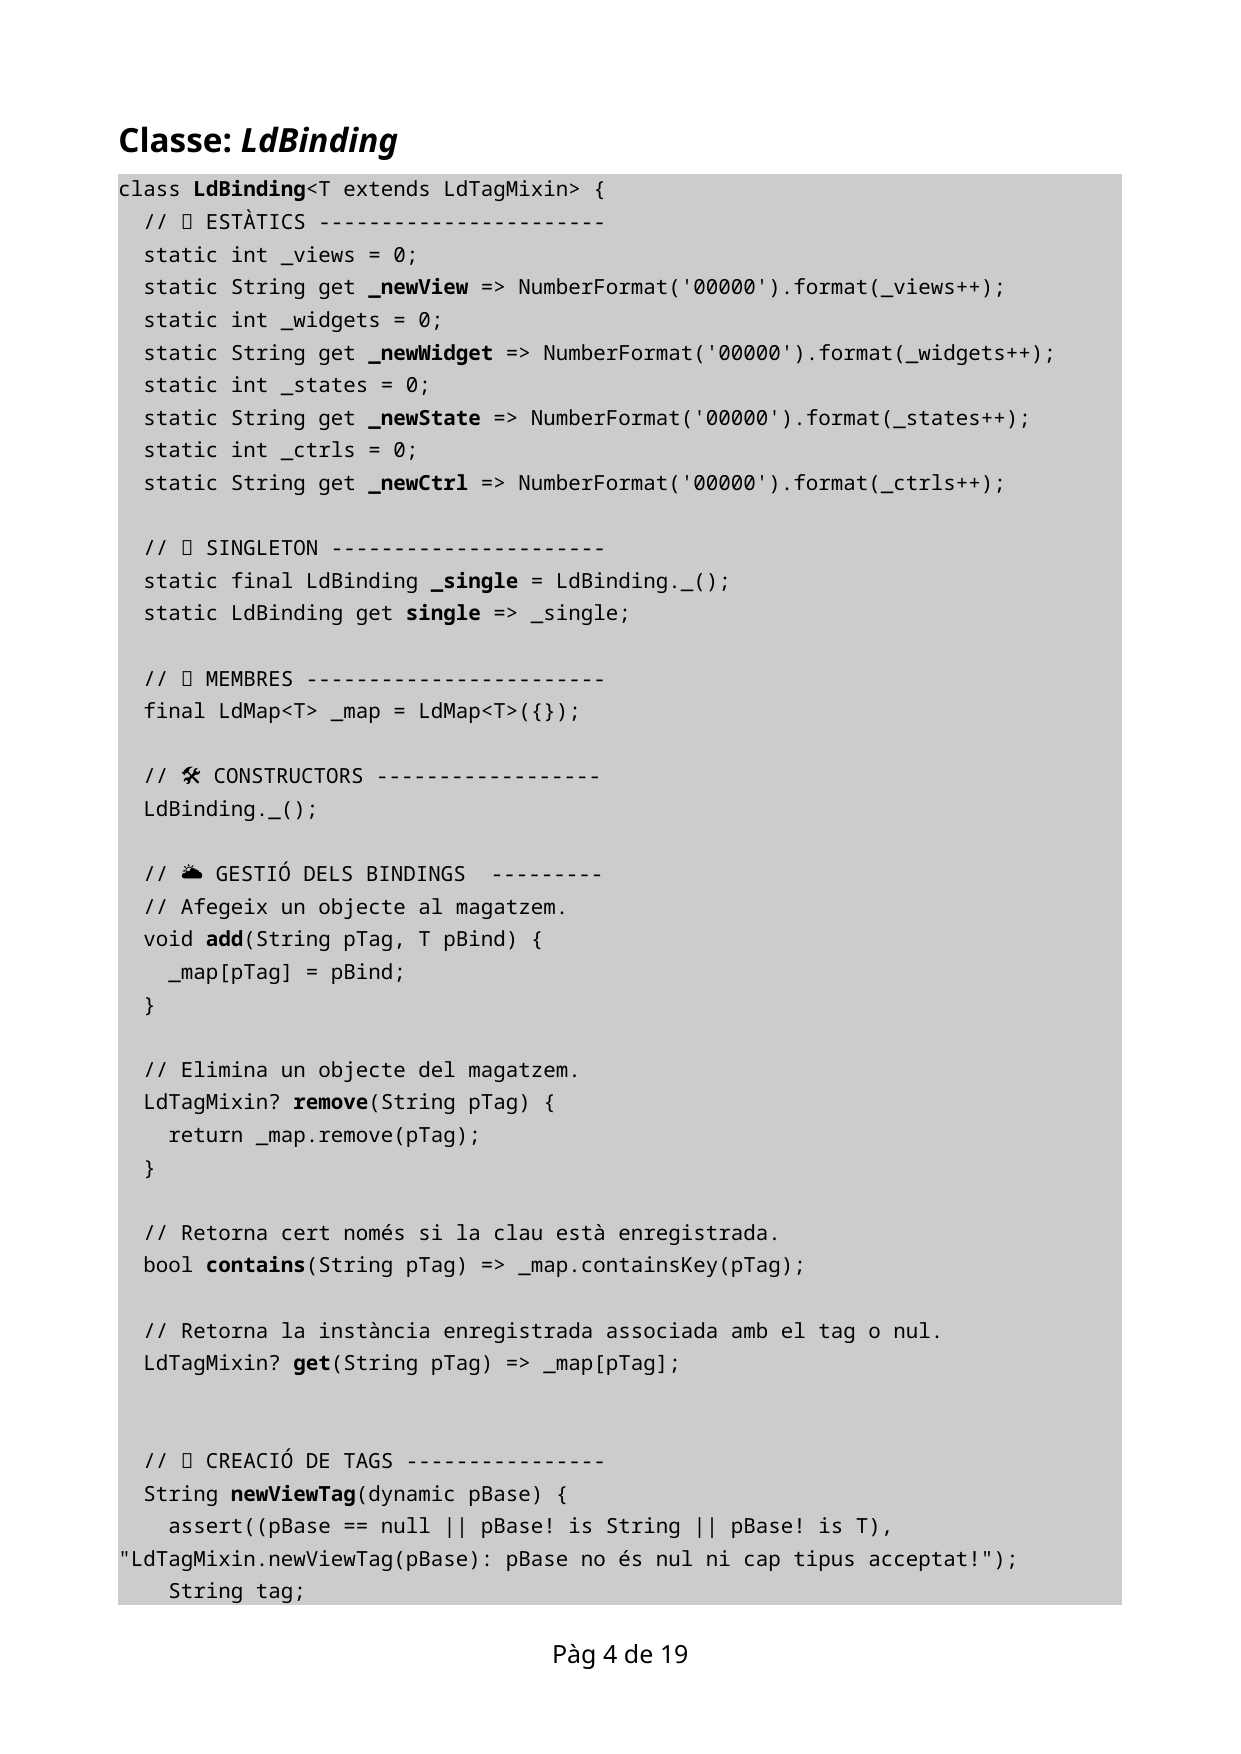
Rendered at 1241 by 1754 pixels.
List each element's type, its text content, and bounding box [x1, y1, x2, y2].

text LdTagMixin? get(String pTag) => _map[pTag]; [118, 1348, 1122, 1377]
text static int _views = 0; [118, 240, 1122, 268]
text static int _states = 0; [118, 370, 1122, 399]
text LdTagMixin? remove(String pTag) { [118, 1087, 1122, 1116]
text // 📝 ESTÀTICS ----------------------- [118, 207, 1122, 236]
text // Retorna cert només si la clau està enregistrada. [118, 1218, 1122, 1246]
text _map[pTag] = pBind; [118, 957, 1122, 986]
text return _map.remove(pTag); [118, 1120, 1122, 1148]
text // 📝 SINGLETON ---------------------- [118, 533, 1122, 562]
text static String get _newView => NumberFormat('00000').format(_views++); [118, 272, 1122, 301]
text assert((pBase == null || pBase! is String || pBase! is T), "LdTagMixin.newViewTag(pBase): pBase no és nul ni cap tipus acceptat!"); [118, 1511, 1122, 1572]
text static String get _newCtrl => NumberFormat('00000').format(_ctrls++); [118, 468, 1122, 496]
text // 🌥️ GESTIÓ DELS BINDINGS --------- [118, 859, 1122, 888]
text static int _widgets = 0; [118, 305, 1122, 333]
text bool contains(String pTag) => _map.containsKey(pTag); [118, 1251, 1122, 1279]
text // Afegeix un objecte al magatzem. [118, 892, 1122, 920]
text static String get _newWidget => NumberFormat('00000').format(_widgets++); [118, 338, 1122, 366]
text String tag; [118, 1577, 1122, 1605]
subtitle Classe: LdBinding [118, 117, 1122, 162]
text final LdMap<T> _map = LdMap<T>({}); [118, 696, 1122, 725]
text } [118, 1153, 1122, 1181]
text // Elimina un objecte del magatzem. [118, 1055, 1122, 1083]
text void add(String pTag, T pBind) { [118, 924, 1122, 953]
text // 🧩 MEMBRES ------------------------ [118, 664, 1122, 692]
text class LdBinding<T extends LdTagMixin> { [118, 174, 1122, 203]
text } [118, 990, 1122, 1018]
text static LdBinding get single => _single; [118, 598, 1122, 627]
text static final LdBinding _single = LdBinding._(); [118, 566, 1122, 594]
text String newViewTag(dynamic pBase) { [118, 1479, 1122, 1507]
text static int _ctrls = 0; [118, 435, 1122, 464]
text // 🛠️ CONSTRUCTORS ------------------ [118, 761, 1122, 790]
text LdBinding._(); [118, 794, 1122, 822]
text // 📝 CREACIÓ DE TAGS ---------------- [118, 1446, 1122, 1474]
text static String get _newState => NumberFormat('00000').format(_states++); [118, 403, 1122, 431]
text // Retorna la instància enregistrada associada amb el tag o nul. [118, 1316, 1122, 1344]
